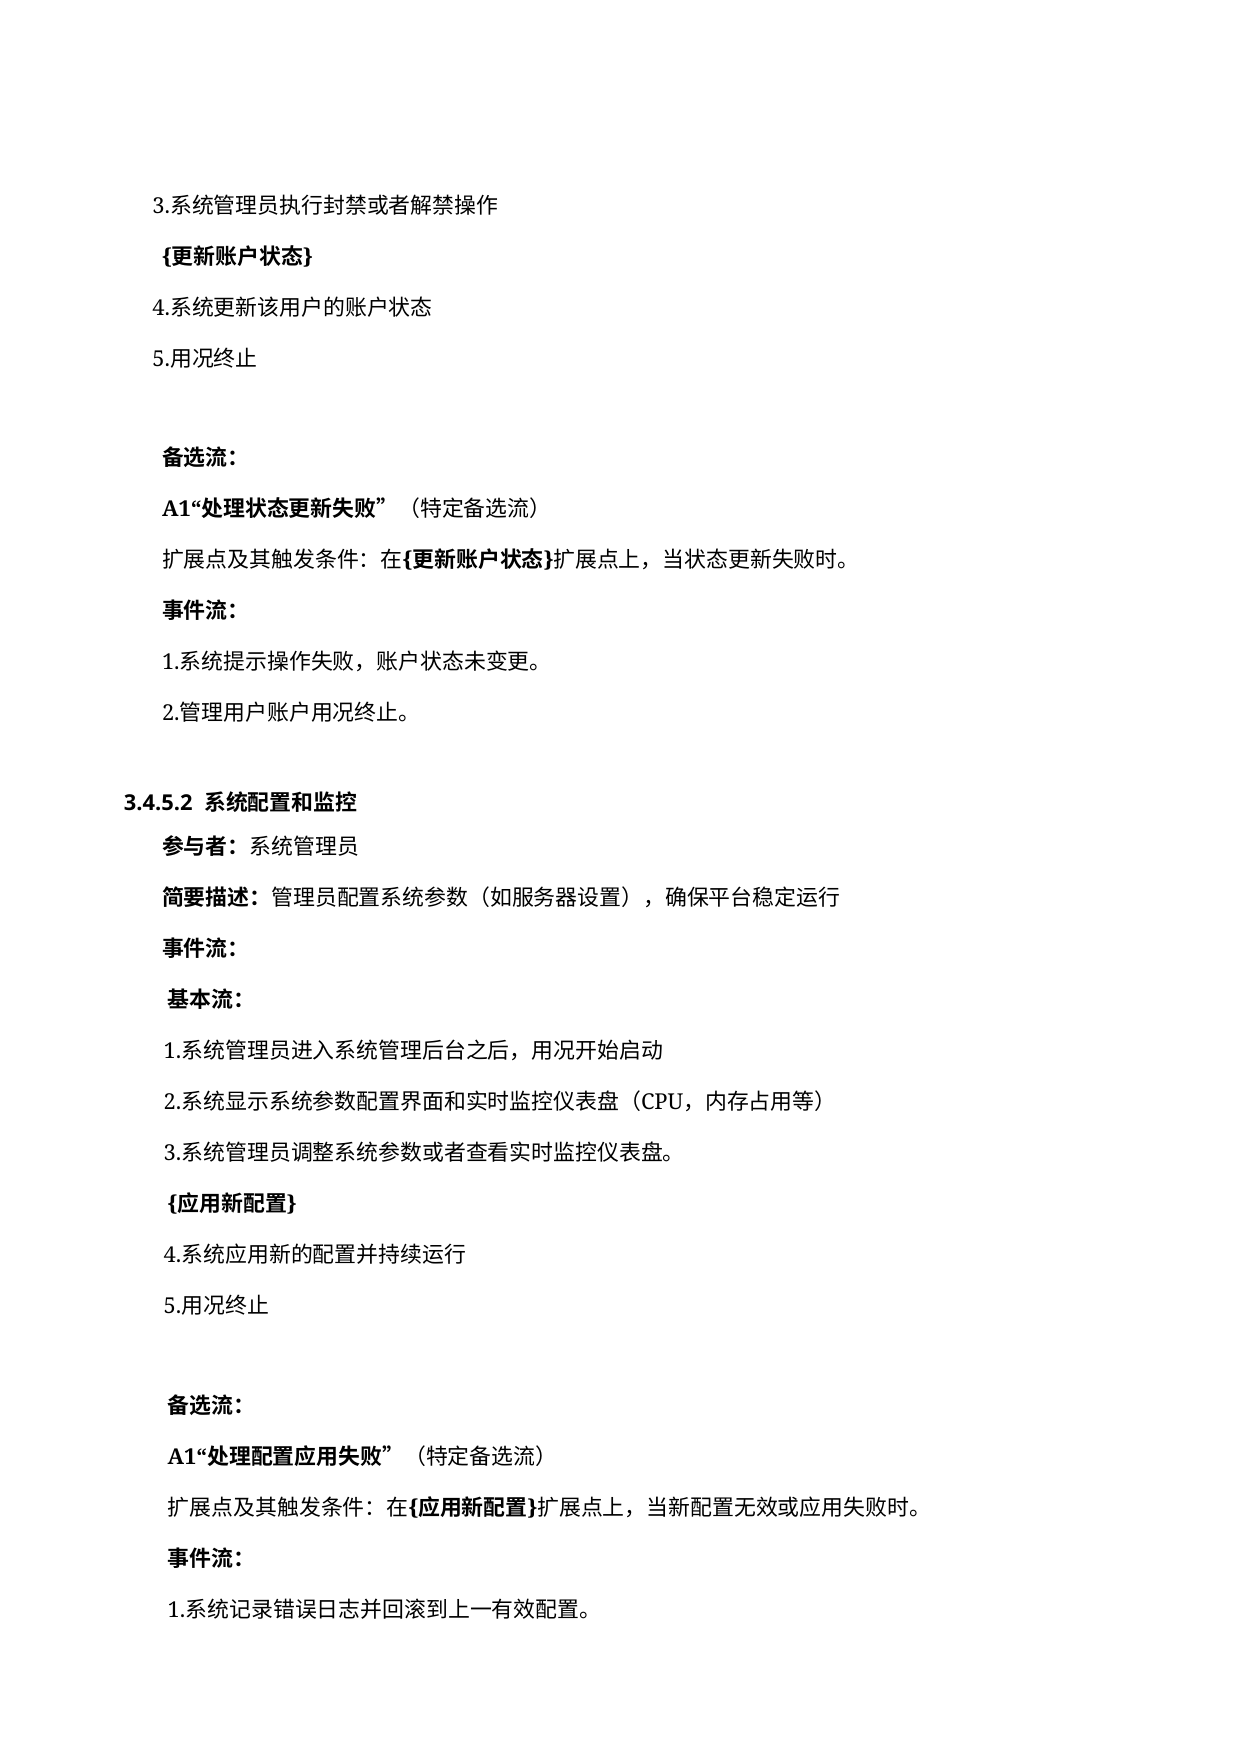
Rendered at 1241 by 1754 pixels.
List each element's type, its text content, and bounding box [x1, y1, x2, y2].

list 4.系统更新该用户的账户状态 [118, 290, 1122, 321]
list 3.系统管理员执行封禁或者解禁操作 [118, 188, 1122, 219]
list 5.用况终止 [118, 1288, 1122, 1320]
text 扩展点及其触发条件：在{应用新配置}扩展点上，当新配置无效或应用失败时。 [118, 1490, 1122, 1522]
list 5.用况终止 [118, 341, 1122, 372]
text 扩展点及其触发条件：在{更新账户状态}扩展点上，当状态更新失败时。 [118, 542, 1122, 574]
text 1.系统记录错误日志并回滚到上一有效配置。 [118, 1592, 1122, 1624]
text 参与者：系统管理员 [118, 829, 1122, 861]
text 1.系统提示操作失败，账户状态未变更。 [118, 644, 1122, 676]
text 事件流：​​ [118, 593, 1122, 625]
text 2.管理用户账户用况终止。 [118, 695, 1122, 727]
text {应用新配置} [118, 1186, 1122, 1218]
text {更新账户状态} [118, 239, 1122, 270]
text 3.系统管理员调整系统参数或者查看实时监控仪表盘。 [118, 1135, 1122, 1167]
text A1“处理配置应用失败”（特定备选流）​​ [118, 1439, 1122, 1471]
text A1“处理状态更新失败”（特定备选流）​​ [118, 491, 1122, 523]
text 事件流： [118, 931, 1122, 963]
text 简要描述：管理员配置系统参数（如服务器设置），确保平台稳定运行 [118, 880, 1122, 912]
text 备选流​​： [118, 1388, 1122, 1419]
text 事件流：​​ [118, 1541, 1122, 1573]
subtitle 系统配置和监控 [118, 785, 1122, 817]
text 基本流： [118, 982, 1122, 1014]
list 1.系统管理员进入系统管理后台之后，用况开始启动 [118, 1033, 1122, 1065]
list 4.系统应用新的配置并持续运行 [118, 1237, 1122, 1269]
text 备选流​​： [118, 440, 1122, 472]
list 2.系统显示系统参数配置界面和实时监控仪表盘（CPU，内存占用等） [118, 1084, 1122, 1116]
